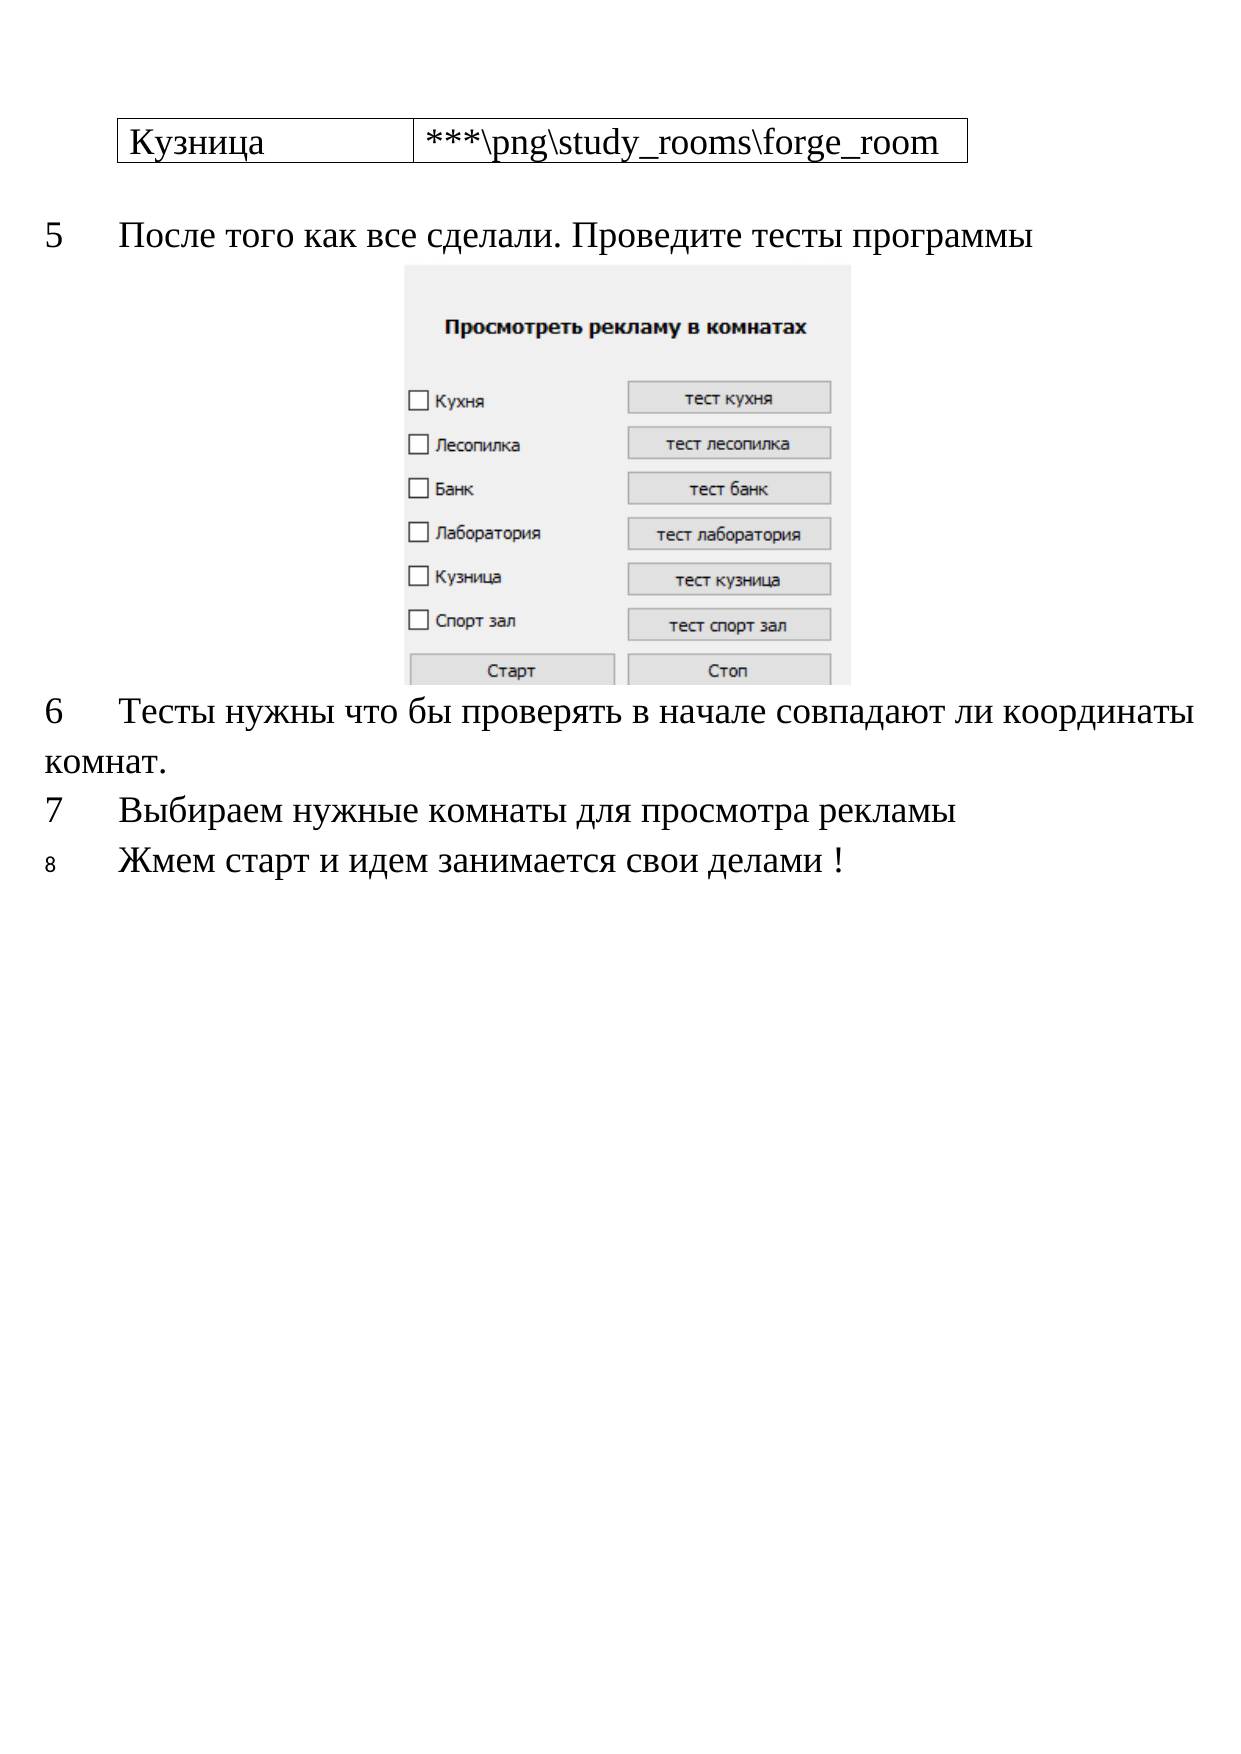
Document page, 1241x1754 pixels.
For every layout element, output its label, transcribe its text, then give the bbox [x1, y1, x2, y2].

list После того как все сделали. Проведите тесты программы [44, 213, 1211, 256]
table_cell Кузница [118, 119, 413, 162]
table_cell ***\png\study_rooms\forge_room [414, 119, 967, 162]
list Тесты нужны что бы проверять в начале совпадают ли координаты комнат. [44, 688, 1211, 781]
list Жмем старт и идем занимается свои делами ! [44, 837, 1211, 880]
picture [404, 262, 852, 685]
list Выбираем нужные комнаты для просмотра рекламы [44, 788, 1211, 831]
